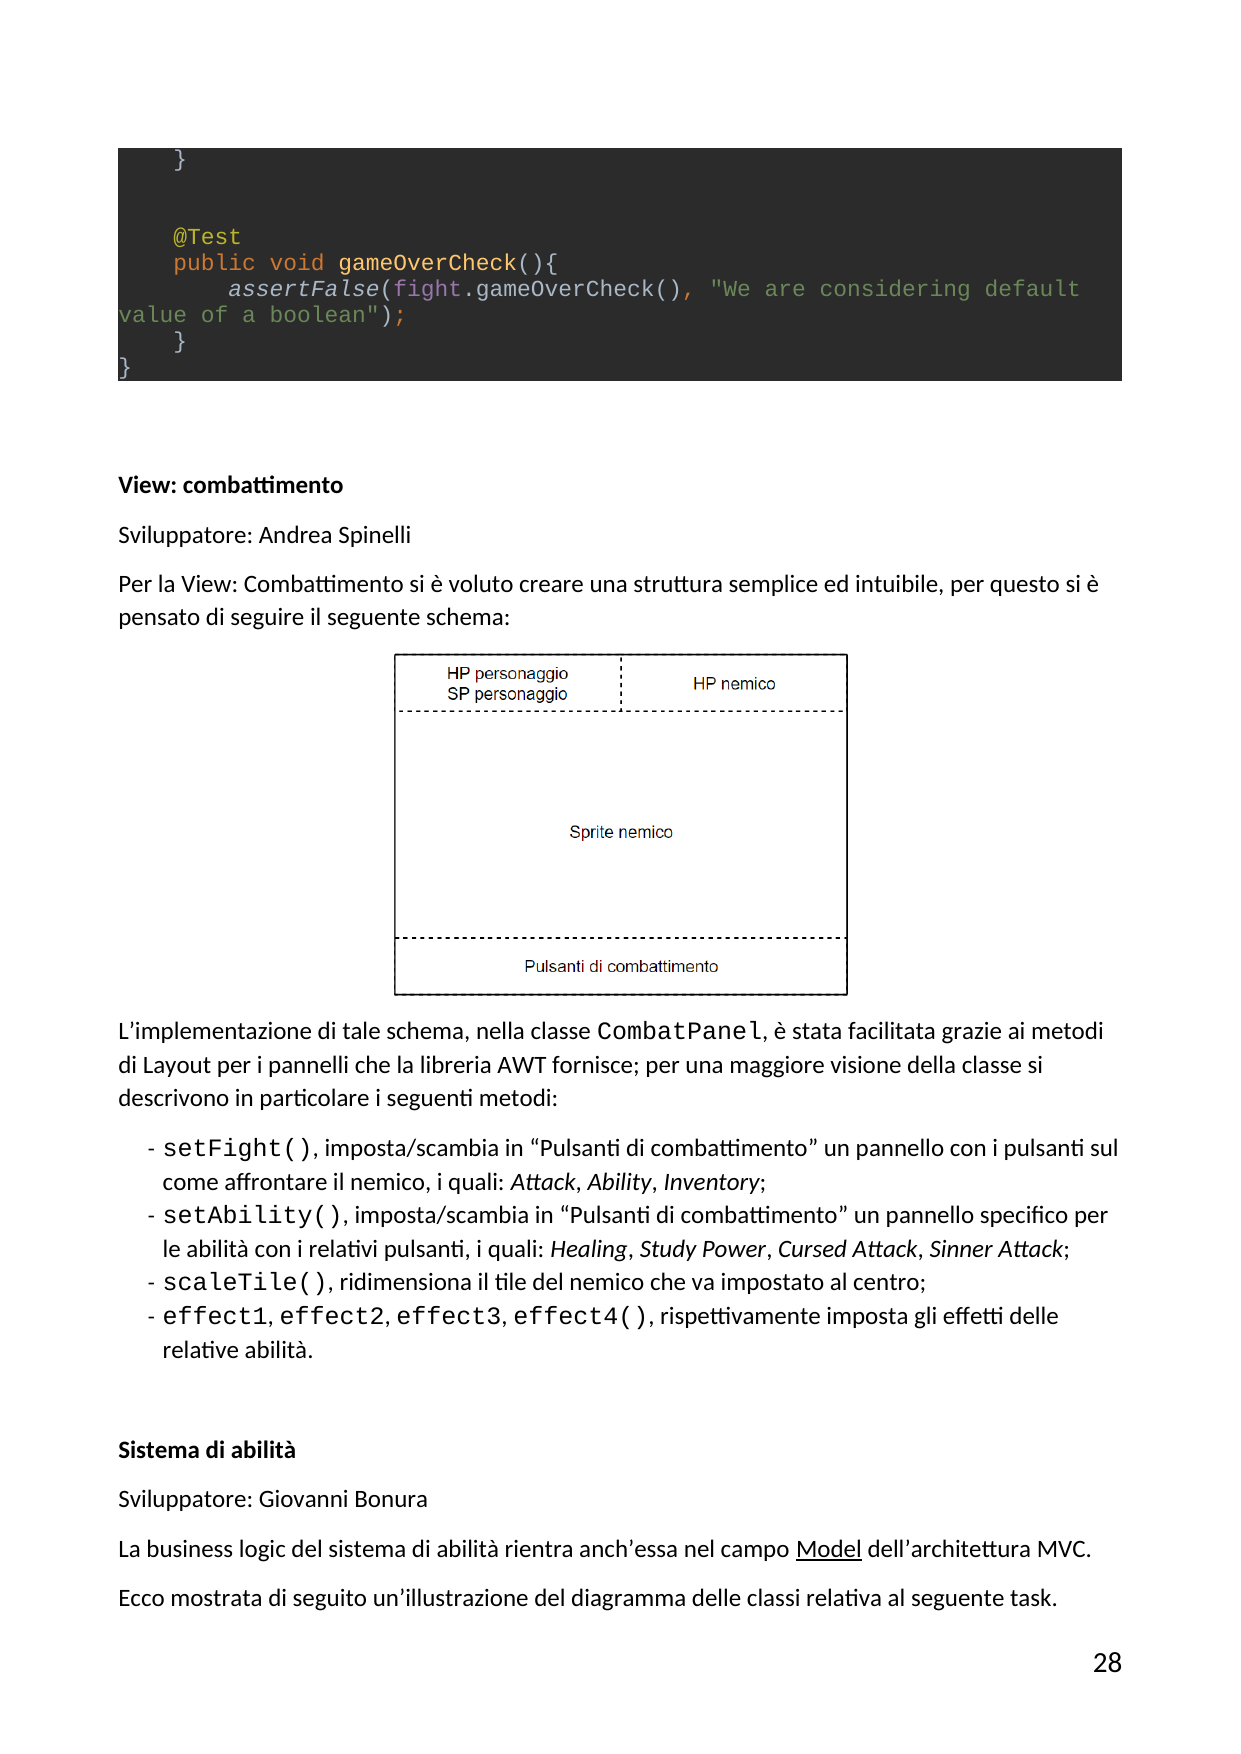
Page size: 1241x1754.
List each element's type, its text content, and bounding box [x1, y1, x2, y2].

text Ecco mostrata di seguito un’illustrazione del diagramma delle classi relativa al seguente task. [118, 1582, 1122, 1613]
list setAbility(), imposta/scambia in “Pulsanti di combattimento” un pannello specifico per le abilità con i relativi pulsanti, i quali: Healing, Study Power, Cursed Attack, Sinner Attack; [148, 1199, 1122, 1264]
text View: combattimento [118, 469, 1122, 500]
text Per la View: Combattimento si è voluto creare una struttura semplice ed intuibile, per questo si è pensato di seguire il seguente schema: [118, 568, 1122, 632]
picture [392, 650, 849, 997]
list setFight(), imposta/scambia in “Pulsanti di combattimento” un pannello con i pulsanti sul come affrontare il nemico, i quali: Attack, Ability, Inventory; [148, 1132, 1122, 1197]
text Sviluppatore: Giovanni Bonura [118, 1483, 1122, 1514]
text L’implementazione di tale schema, nella classe CombatPanel, è stata facilitata grazie ai metodi di Layout per i pannelli che la libreria AWT fornisce; per una maggiore visione della classe si descrivono in particolare i seguenti metodi: [118, 1015, 1122, 1113]
list effect1, effect2, effect3, effect4(), rispettivamente imposta gli effetti delle relative abilità. [148, 1300, 1137, 1365]
list scaleTile(), ridimensiona il tile del nemico che va impostato al centro; [148, 1266, 1152, 1298]
text Sistema di abilità [118, 1434, 1122, 1464]
text La business logic del sistema di abilità rientra anch’essa nel campo Model dell’architettura MVC. [118, 1533, 1122, 1563]
text } @Test public void gameOverCheck(){ assertFalse(fight.gameOverCheck(), "We are considering default value of a boolean"); } } [118, 148, 1122, 381]
text Sviluppatore: Andrea Spinelli [118, 519, 1122, 549]
